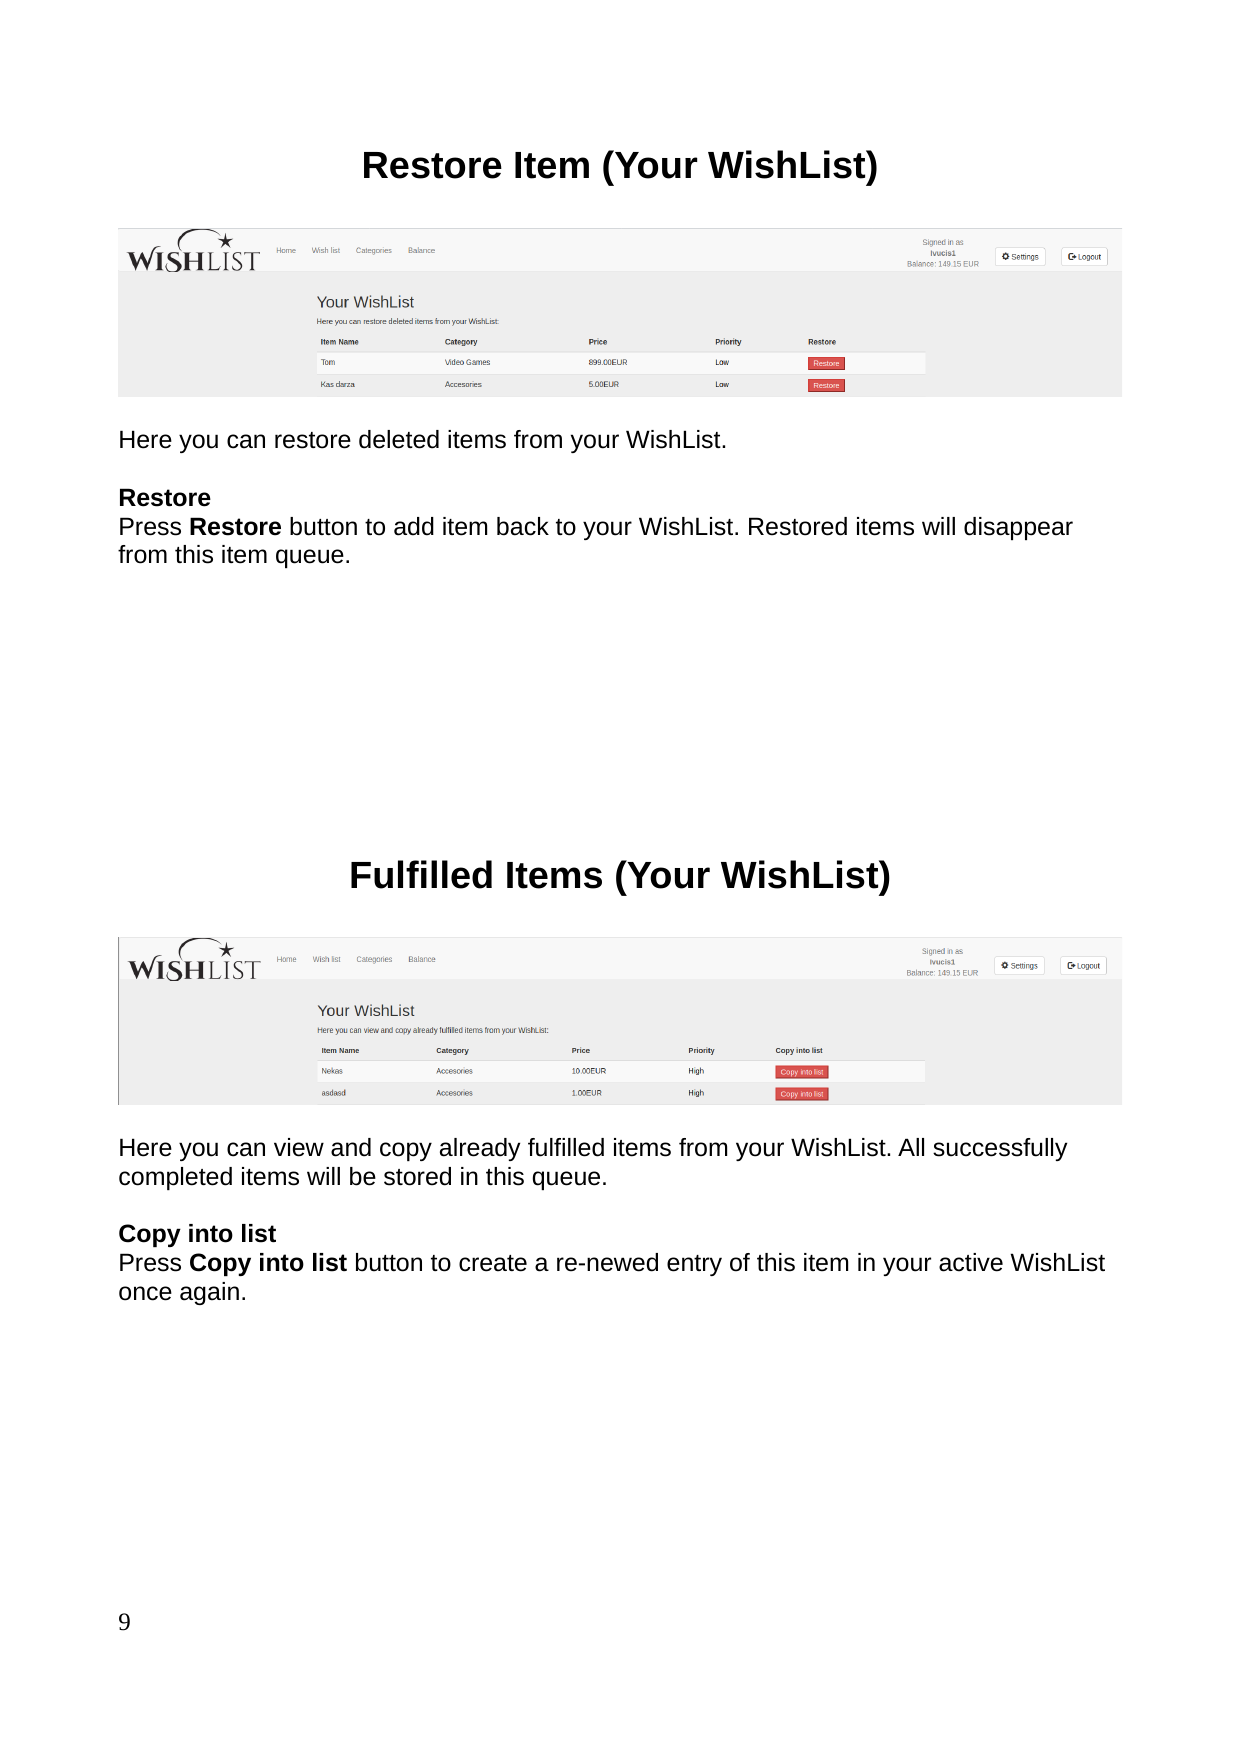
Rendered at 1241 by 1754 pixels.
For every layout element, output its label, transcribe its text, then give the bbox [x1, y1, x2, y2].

text Restore [118, 483, 1122, 512]
text Here you can restore deleted items from your WishList. [118, 425, 1122, 454]
picture [118, 228, 1123, 397]
subtitle Restore Item (Your WishList) [118, 143, 1122, 187]
subtitle Fulfilled Items (Your WishList) [118, 853, 1122, 896]
text Press Copy into list button to create a re-newed entry of this item in your active WishList once again. [118, 1248, 1122, 1306]
text Here you can view and copy already fulfilled items from your WishList. All successfully completed items will be stored in this queue. [118, 1133, 1122, 1191]
picture [118, 937, 1123, 1105]
text Press Restore button to add item back to your WishList. Restored items will disappear from this item queue. [118, 512, 1122, 569]
text Copy into list [118, 1219, 1122, 1248]
